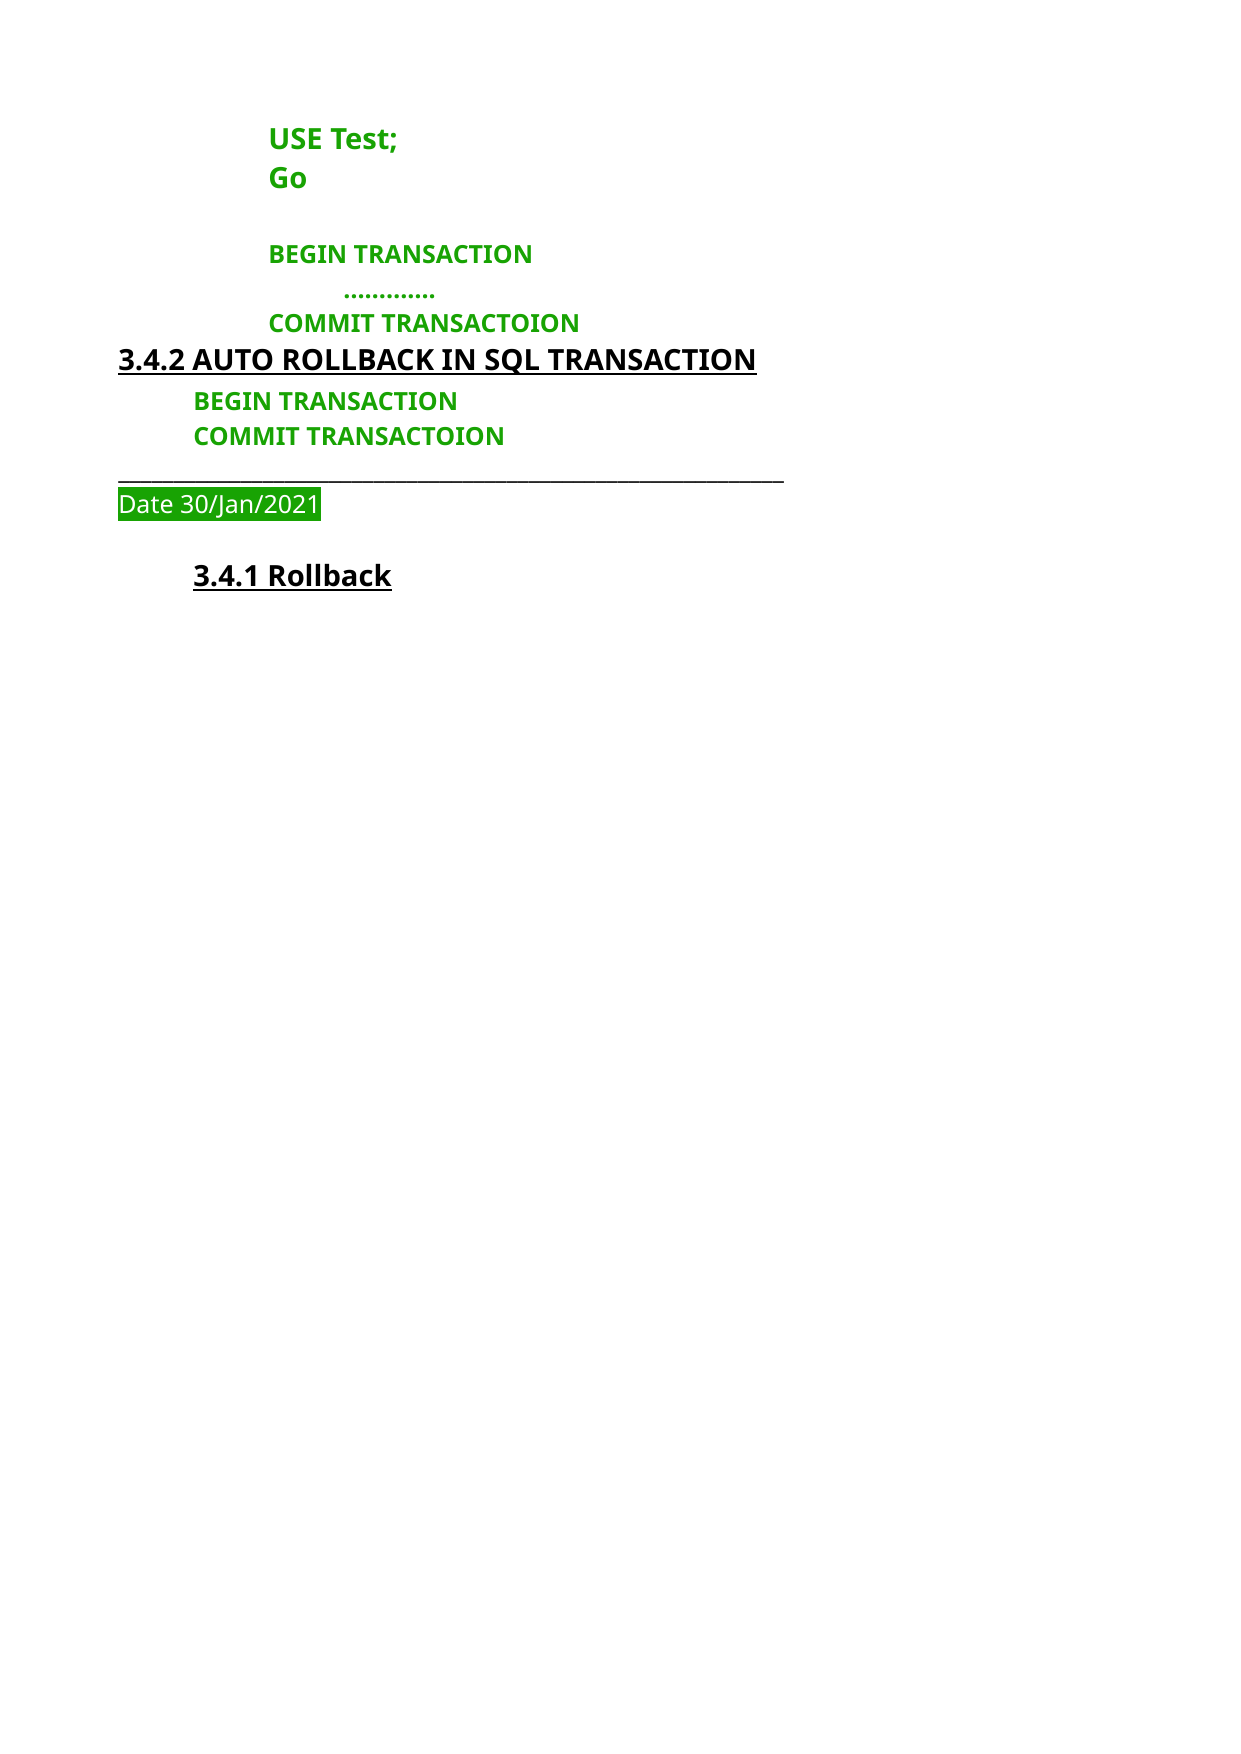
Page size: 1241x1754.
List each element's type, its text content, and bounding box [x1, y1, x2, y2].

text USE Test; [118, 118, 1122, 158]
text 3.4.2 AUTO ROLLBACK IN SQL TRANSACTION [118, 339, 1122, 379]
text Go [118, 158, 1122, 197]
text ____________________________________________________________ [118, 453, 1122, 487]
text BEGIN TRANSACTION [118, 379, 1122, 419]
text COMMIT TRANSACTOION [118, 419, 1122, 453]
text …………. [118, 271, 1122, 305]
text 3.4.1 Rollback [118, 555, 1122, 595]
text COMMIT TRANSACTOION [118, 305, 1122, 339]
text Date 30/Jan/2021 [118, 487, 1122, 521]
text BEGIN TRANSACTION [118, 237, 1122, 271]
